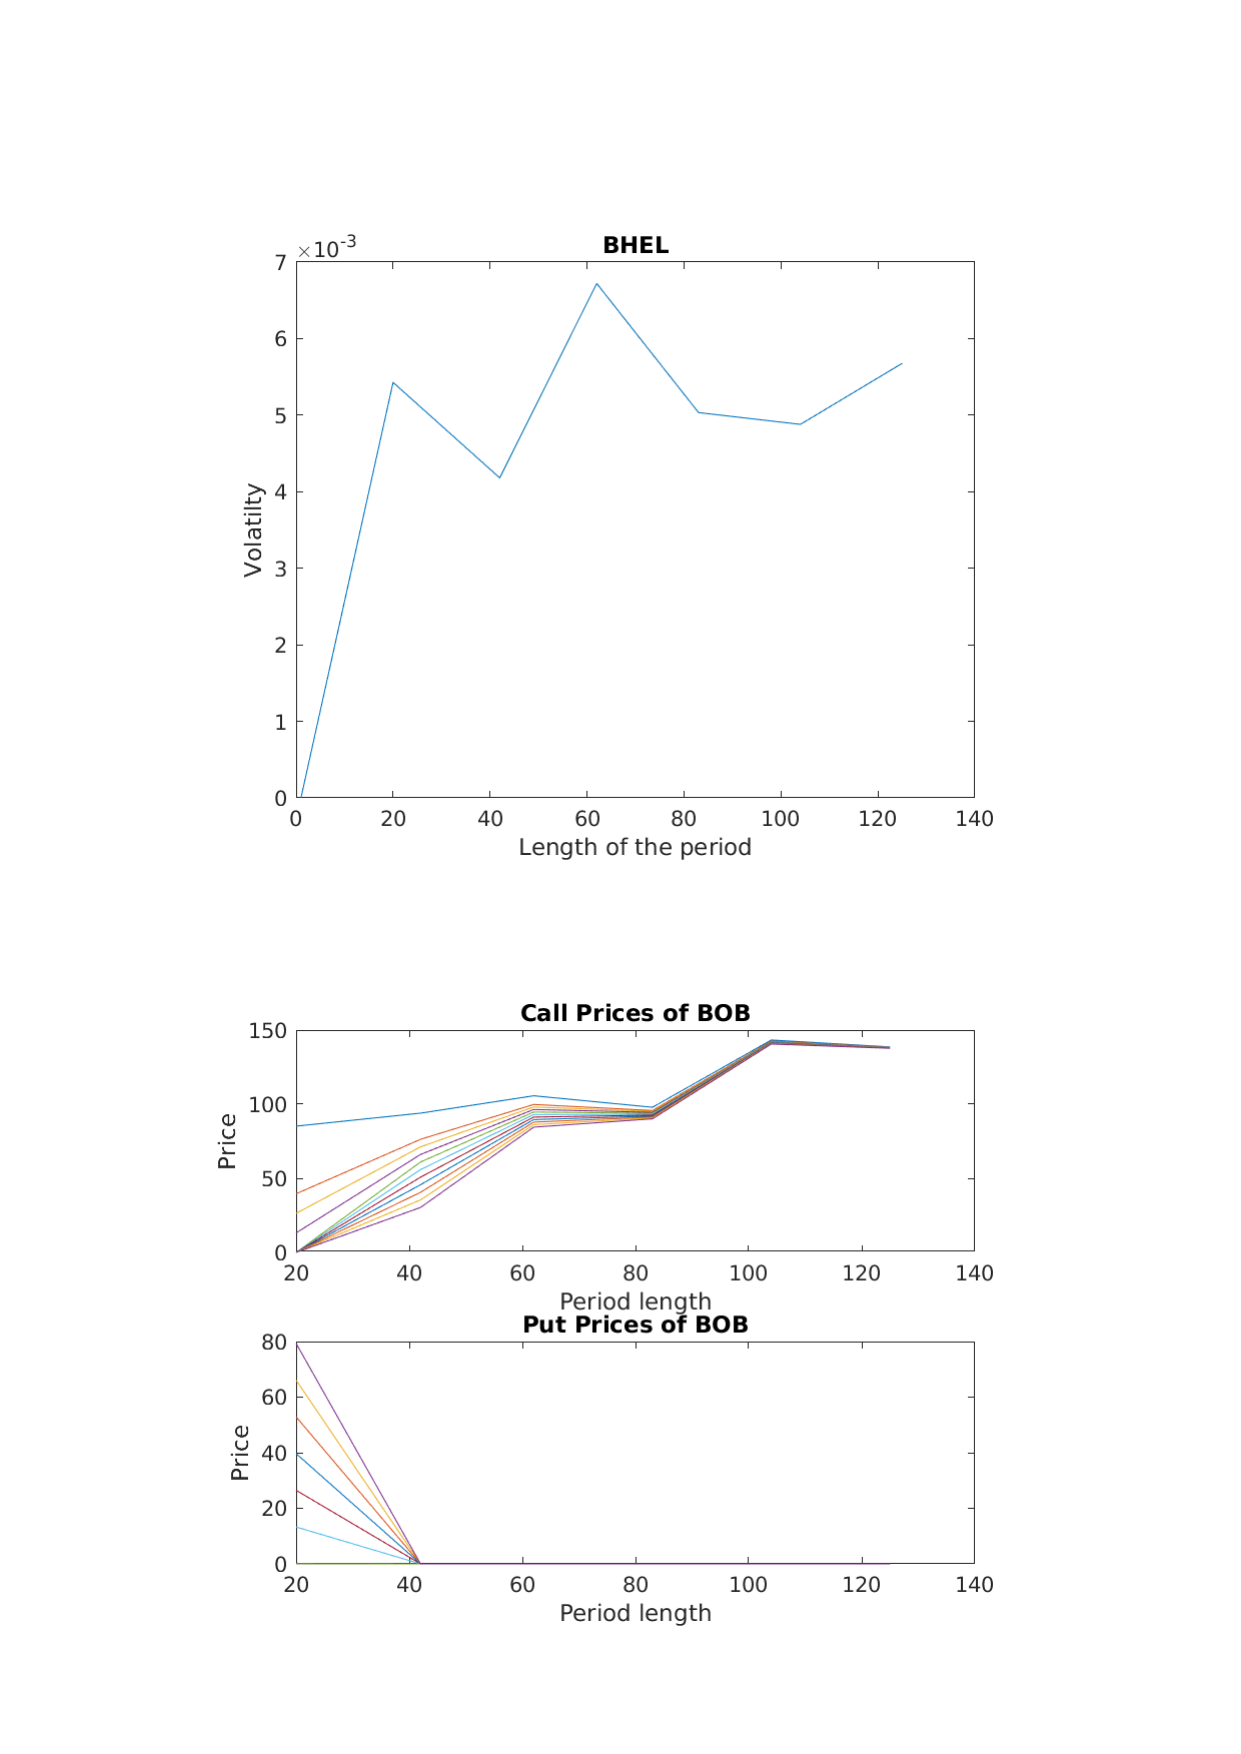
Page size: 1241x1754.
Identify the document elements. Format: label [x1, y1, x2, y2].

picture [182, 980, 1058, 1637]
picture [182, 213, 1058, 870]
